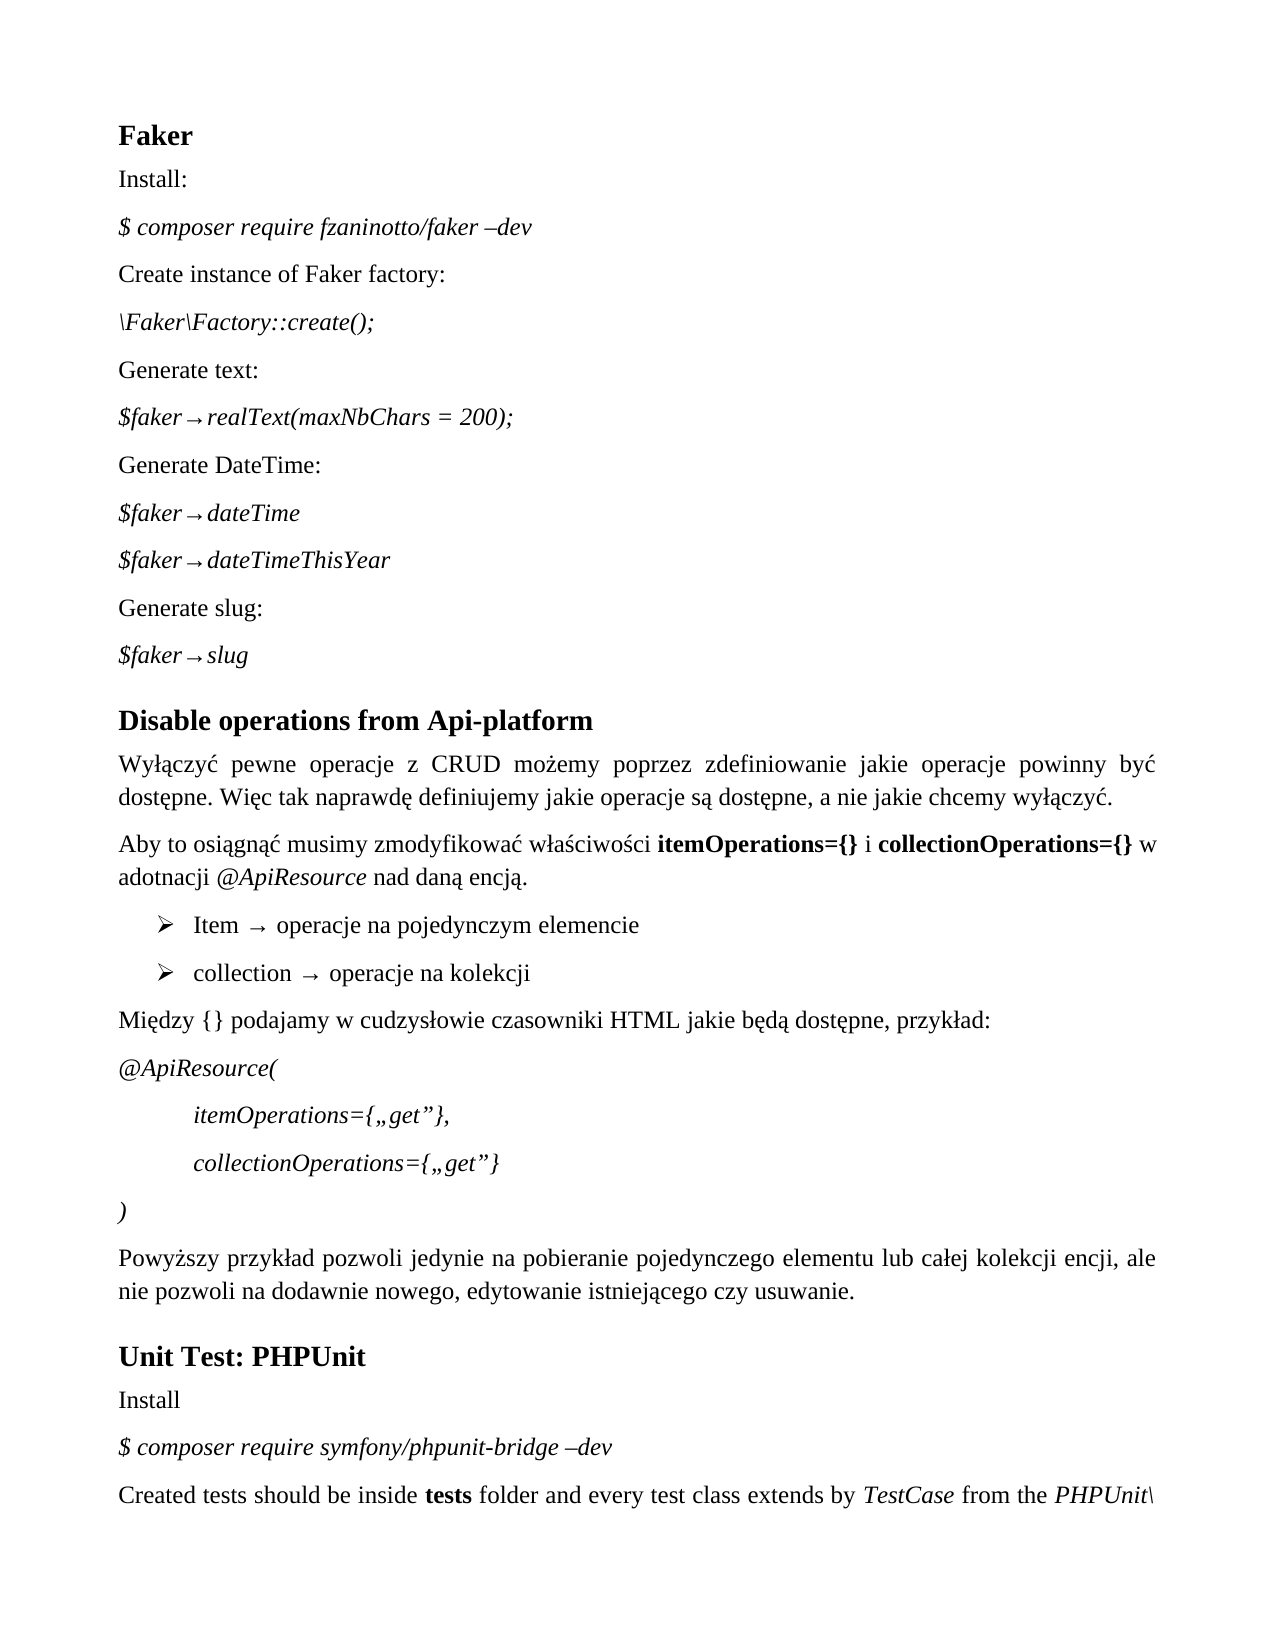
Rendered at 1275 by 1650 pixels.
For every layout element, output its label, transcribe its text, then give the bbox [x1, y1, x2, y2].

text collectionOperations={„get”} [118, 1148, 1157, 1177]
text Między {} podajamy w cudzysłowie czasowniki HTML jakie będą dostępne, przykład: [118, 1005, 1157, 1034]
text Powyższy przykład pozwoli jedynie na pobieranie pojedynczego elementu lub całej kolekcji encji, ale nie pozwoli na dodawnie nowego, edytowanie istniejącego czy usuwanie. [118, 1243, 1157, 1305]
text Wyłączyć pewne operacje z CRUD możemy poprzez zdefiniowanie jakie operacje powinny być dostępne. Więc tak naprawdę definiujemy jakie operacje są dostępne, a nie jakie chcemy wyłączyć. [118, 749, 1157, 811]
list Item → operacje na pojedynczym elemencie [156, 910, 1157, 939]
text Generate DateTime: [118, 450, 1157, 479]
text $faker→dateTimeThisYear [118, 545, 1157, 574]
text Install: [118, 164, 1157, 193]
text Aby to osiągnąć musimy zmodyfikować właściwości itemOperations={} i collectionOperations={} w adotnacji @ApiResource nad daną encją. [118, 829, 1157, 891]
text Created tests should be inside tests folder and every test class extends by TestCase from the PHPUnit\ [118, 1480, 1157, 1509]
text $faker→dateTime [118, 498, 1157, 526]
text Generate text: [118, 355, 1157, 383]
text Install [118, 1385, 1157, 1413]
text $faker→realText(maxNbChars = 200); [118, 402, 1157, 431]
text $ composer require symfony/phpunit-bridge –dev [118, 1432, 1157, 1461]
text itemOperations={„get”}, [118, 1101, 1157, 1129]
list collection → operacje na kolekcji [156, 958, 1157, 986]
text $ composer require fzaninotto/faker –dev [118, 212, 1157, 241]
text Create instance of Faker factory: [118, 259, 1157, 288]
subtitle Unit Test: PHPUnit [118, 1338, 1157, 1372]
text @ApiResource( [118, 1053, 1157, 1082]
text $faker→slug [118, 640, 1157, 669]
text Generate slug: [118, 593, 1157, 622]
subtitle Disable operations from Api-platform [118, 703, 1157, 736]
subtitle Faker [118, 118, 1157, 152]
text \Faker\Factory::create(); [118, 307, 1157, 336]
text ) [118, 1196, 1157, 1224]
